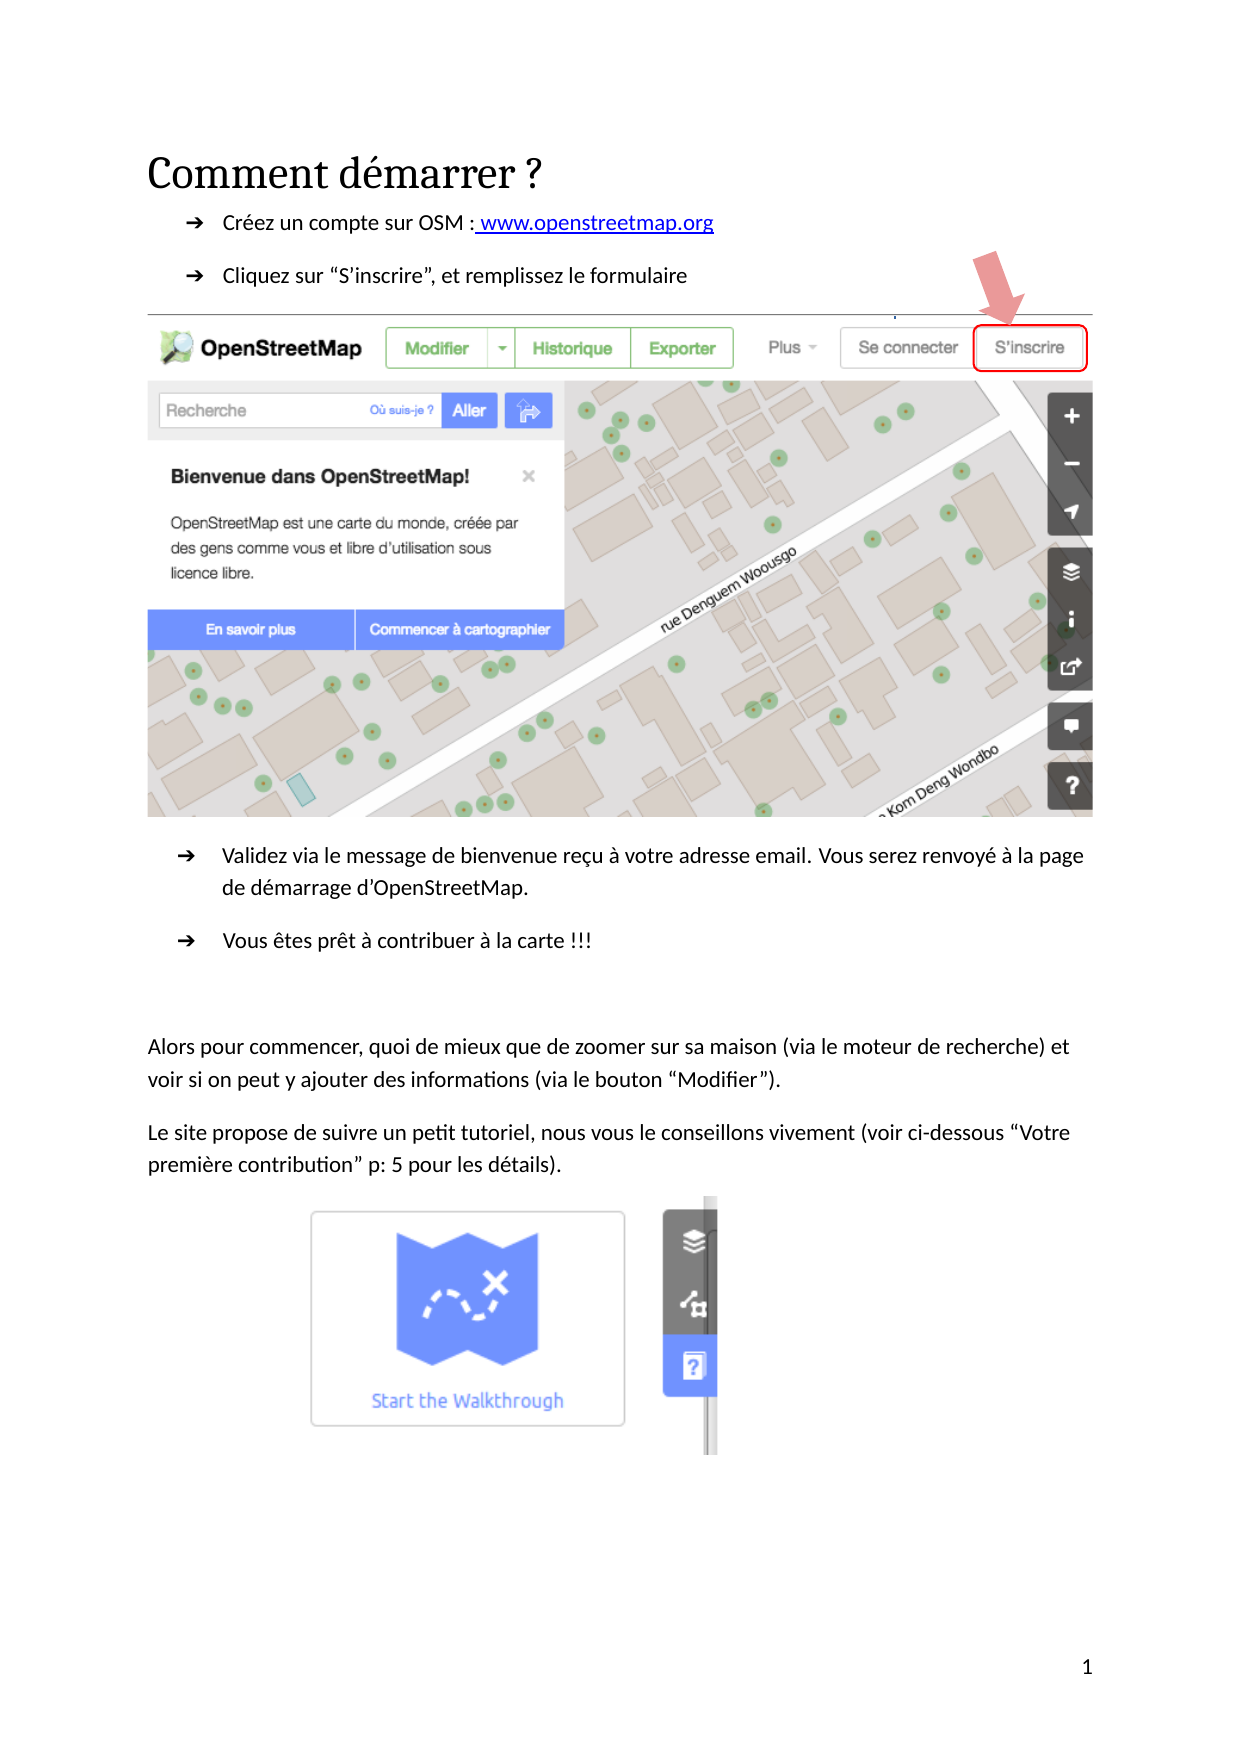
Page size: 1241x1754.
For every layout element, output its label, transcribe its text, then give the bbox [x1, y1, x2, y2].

text Le site propose de suivre un petit tutoriel, nous vous le conseillons vivement (voir ci-dessous “Votre première contribution” p: 5 pour les détails). [148, 1118, 1093, 1178]
list [1001, 261, 1093, 289]
text Comment démarrer ? [148, 148, 1093, 200]
picture [975, 327, 1085, 370]
list Validez via le message de bienvenue reçu à votre adresse email. Vous serez renvoyé à la page de démarrage d’OpenStreetMap. [177, 841, 1093, 901]
picture [147, 314, 1093, 817]
text Alors pour commencer, quoi de mieux que de zoomer sur sa maison (via le moteur de recherche) et voir si on peut y ajouter des informations (via le bouton “Modifier”). [148, 1032, 1093, 1093]
list Cliquez sur “S’inscrire”, et remplissez le formulaire [148, 261, 983, 289]
picture [306, 1196, 718, 1455]
list Créez un compte sur OSM : www.openstreetmap.org [148, 208, 1093, 236]
list Vous êtes prêt à contribuer à la carte !!! [148, 926, 1093, 954]
